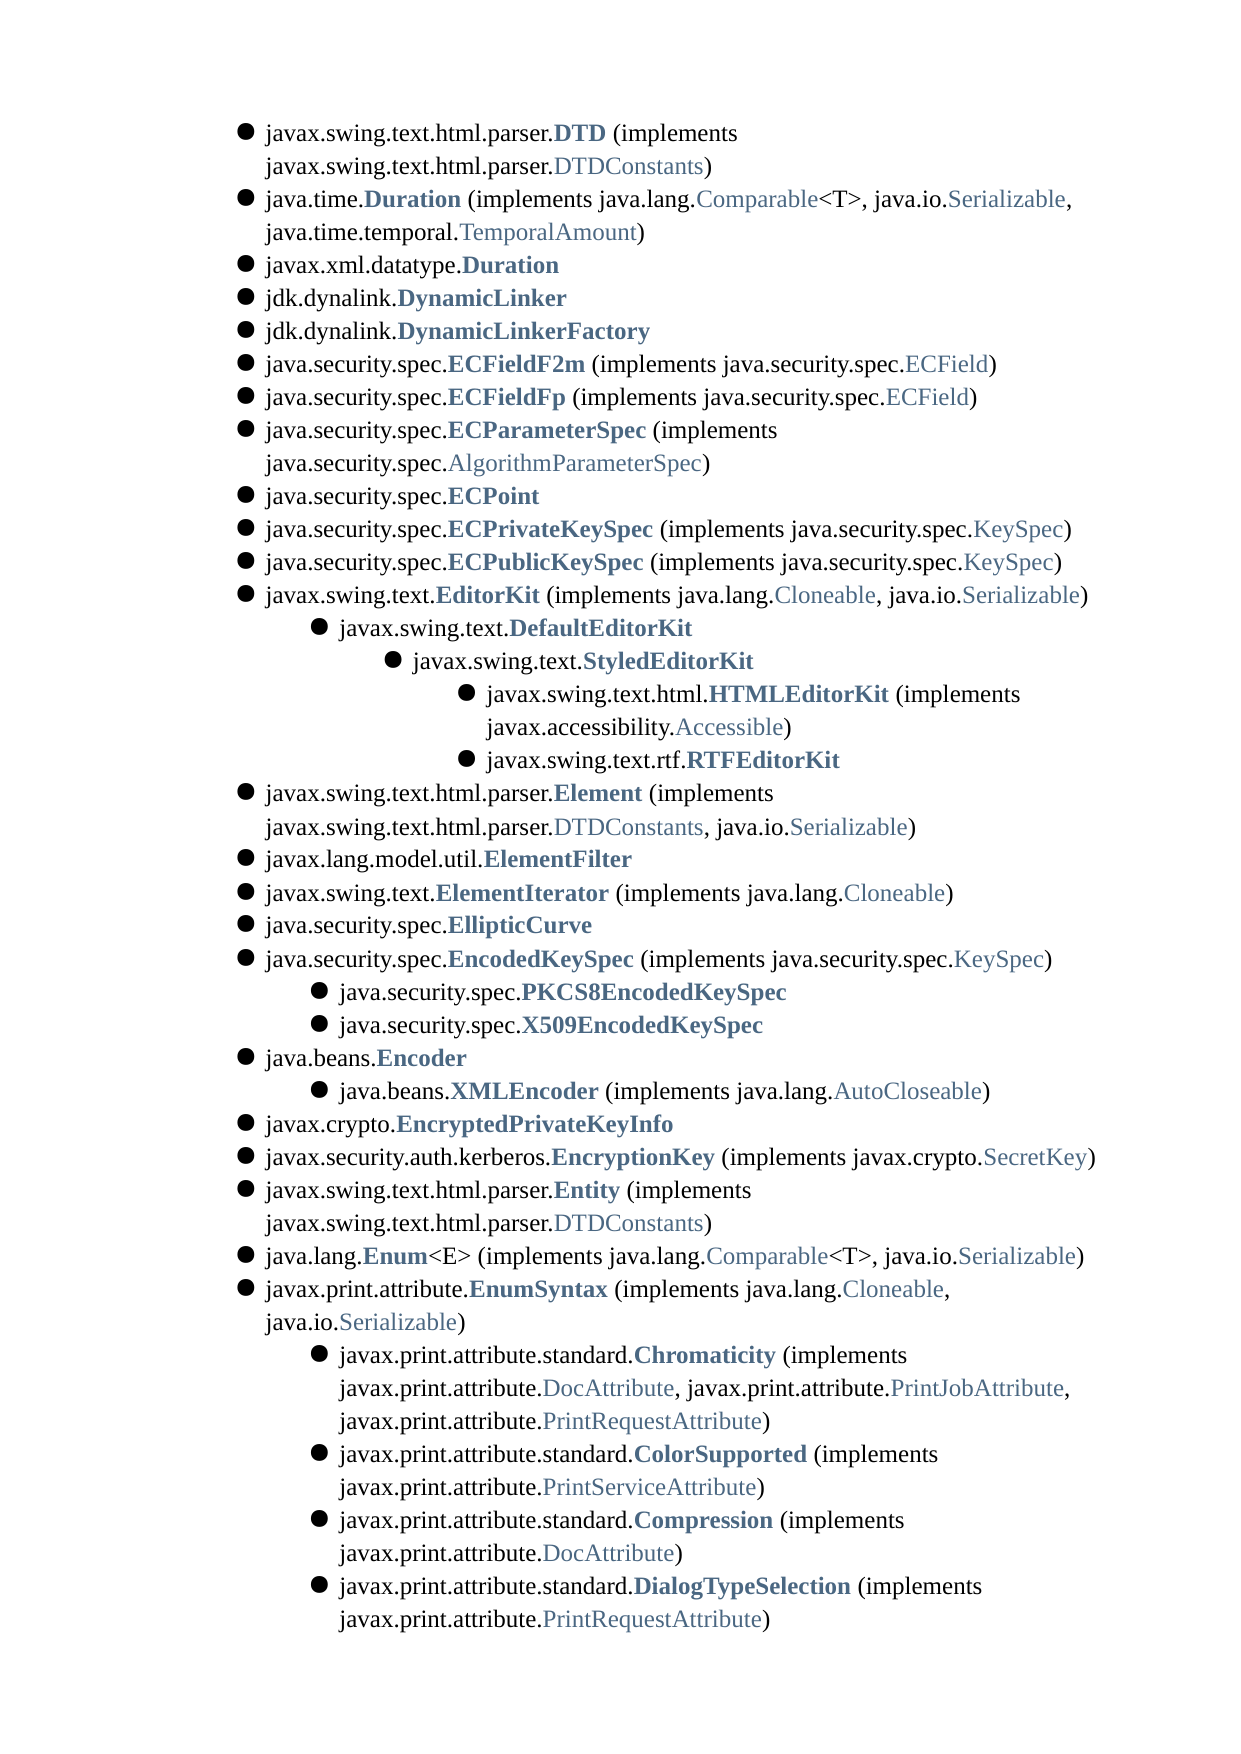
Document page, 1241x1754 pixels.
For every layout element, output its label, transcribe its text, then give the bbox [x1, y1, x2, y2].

list javax.swing.text.EditorKit (implements java.lang.Cloneable, java.io.Serializable) [236, 580, 1122, 609]
list jdk.dynalink.DynamicLinkerFactory [236, 316, 1122, 345]
list javax.lang.model.util.ElementFilter [236, 844, 1122, 873]
list java.security.spec.EncodedKeySpec (implements java.security.spec.KeySpec) [236, 944, 1122, 972]
list java.security.spec.ECPrivateKeySpec (implements java.security.spec.KeySpec) [236, 514, 1122, 543]
list java.beans.XMLEncoder (implements java.lang.AutoCloseable) [309, 1076, 1122, 1104]
list javax.crypto.EncryptedPrivateKeyInfo [236, 1109, 1122, 1137]
list java.time.Duration (implements java.lang.Comparable<T>, java.io.Serializable, java.time.temporal.TemporalAmount) [236, 184, 1122, 246]
list java.security.spec.ECPoint [236, 481, 1122, 510]
list java.security.spec.ECFieldFp (implements java.security.spec.ECField) [236, 382, 1122, 411]
list javax.print.attribute.EnumSyntax (implements java.lang.Cloneable, java.io.Serializable) [236, 1274, 1122, 1336]
list java.security.spec.PKCS8EncodedKeySpec [309, 977, 1122, 1005]
list java.security.spec.ECParameterSpec (implements java.security.spec.AlgorithmParameterSpec) [236, 415, 1122, 477]
list javax.swing.text.html.HTMLEditorKit (implements javax.accessibility.Accessible) [457, 679, 1122, 741]
list javax.swing.text.html.parser.Entity (implements javax.swing.text.html.parser.DTDConstants) [236, 1175, 1122, 1237]
list javax.swing.text.rtf.RTFEditorKit [457, 746, 1122, 774]
list java.security.spec.EllipticCurve [236, 911, 1122, 939]
list javax.print.attribute.standard.Compression (implements javax.print.attribute.DocAttribute) [309, 1505, 1122, 1567]
list javax.print.attribute.standard.ColorSupported (implements javax.print.attribute.PrintServiceAttribute) [309, 1439, 1122, 1501]
list java.security.spec.ECFieldF2m (implements java.security.spec.ECField) [236, 349, 1122, 378]
list javax.swing.text.html.parser.DTD (implements javax.swing.text.html.parser.DTDConstants) [236, 118, 1122, 180]
list javax.swing.text.ElementIterator (implements java.lang.Cloneable) [236, 878, 1122, 906]
list javax.print.attribute.standard.DialogTypeSelection (implements javax.print.attribute.PrintRequestAttribute) [309, 1571, 1122, 1633]
list java.lang.Enum<E> (implements java.lang.Comparable<T>, java.io.Serializable) [236, 1241, 1122, 1269]
list java.beans.Encoder [236, 1043, 1122, 1071]
list java.security.spec.ECPublicKeySpec (implements java.security.spec.KeySpec) [236, 547, 1122, 576]
list javax.swing.text.html.parser.Element (implements javax.swing.text.html.parser.DTDConstants, java.io.Serializable) [236, 778, 1122, 840]
list javax.xml.datatype.Duration [236, 250, 1122, 279]
list java.security.spec.X509EncodedKeySpec [309, 1010, 1122, 1038]
list javax.swing.text.StyledEditorKit [383, 646, 1122, 675]
list javax.print.attribute.standard.Chromaticity (implements javax.print.attribute.DocAttribute, javax.print.attribute.PrintJobAttribute, javax.print.attribute.PrintRequestAttribute) [309, 1340, 1122, 1435]
list javax.security.auth.kerberos.EncryptionKey (implements javax.crypto.SecretKey) [236, 1142, 1122, 1171]
list jdk.dynalink.DynamicLinker [236, 283, 1122, 312]
list javax.swing.text.DefaultEditorKit [309, 613, 1122, 642]
